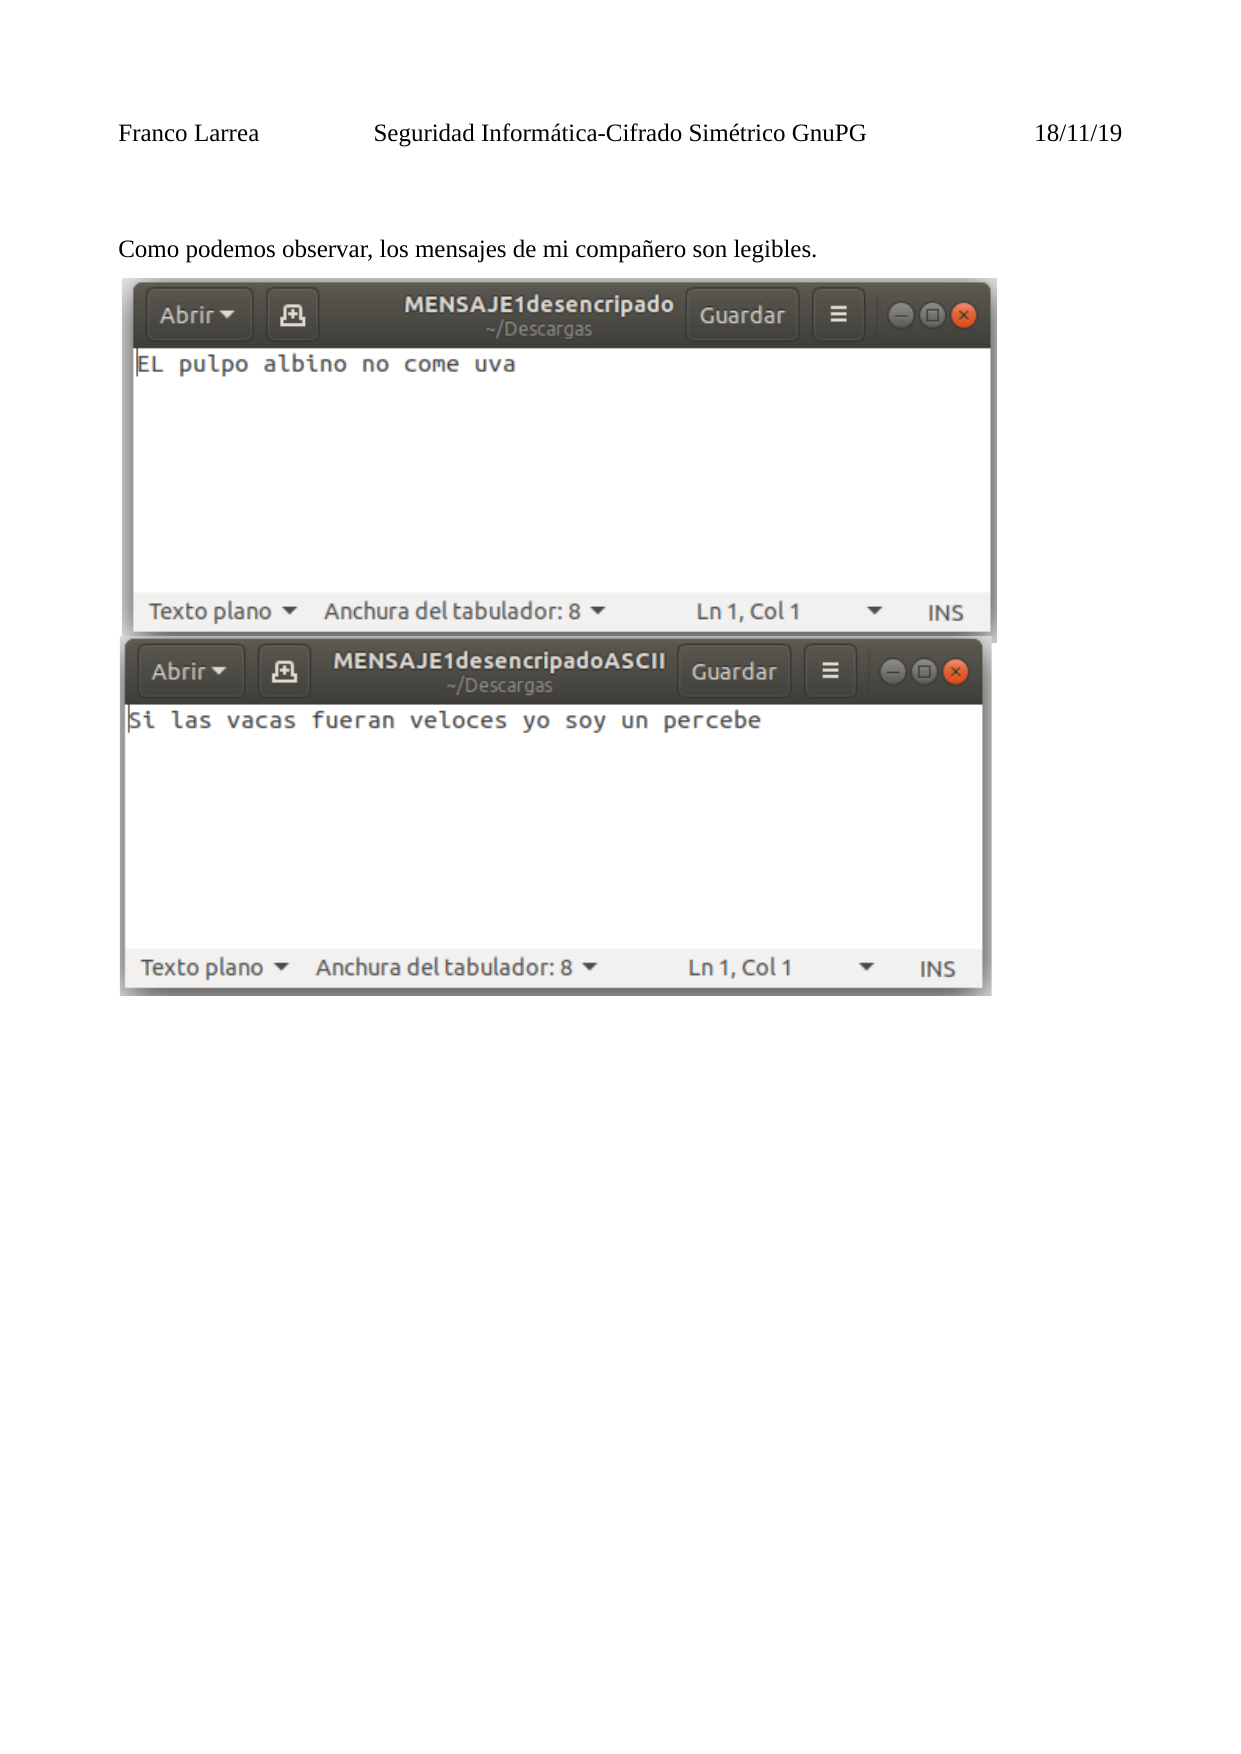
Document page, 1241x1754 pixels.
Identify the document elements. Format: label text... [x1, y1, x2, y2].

picture [119, 278, 997, 996]
text Como podemos observar, los mensajes de mi compañero son legibles. [118, 234, 1122, 263]
